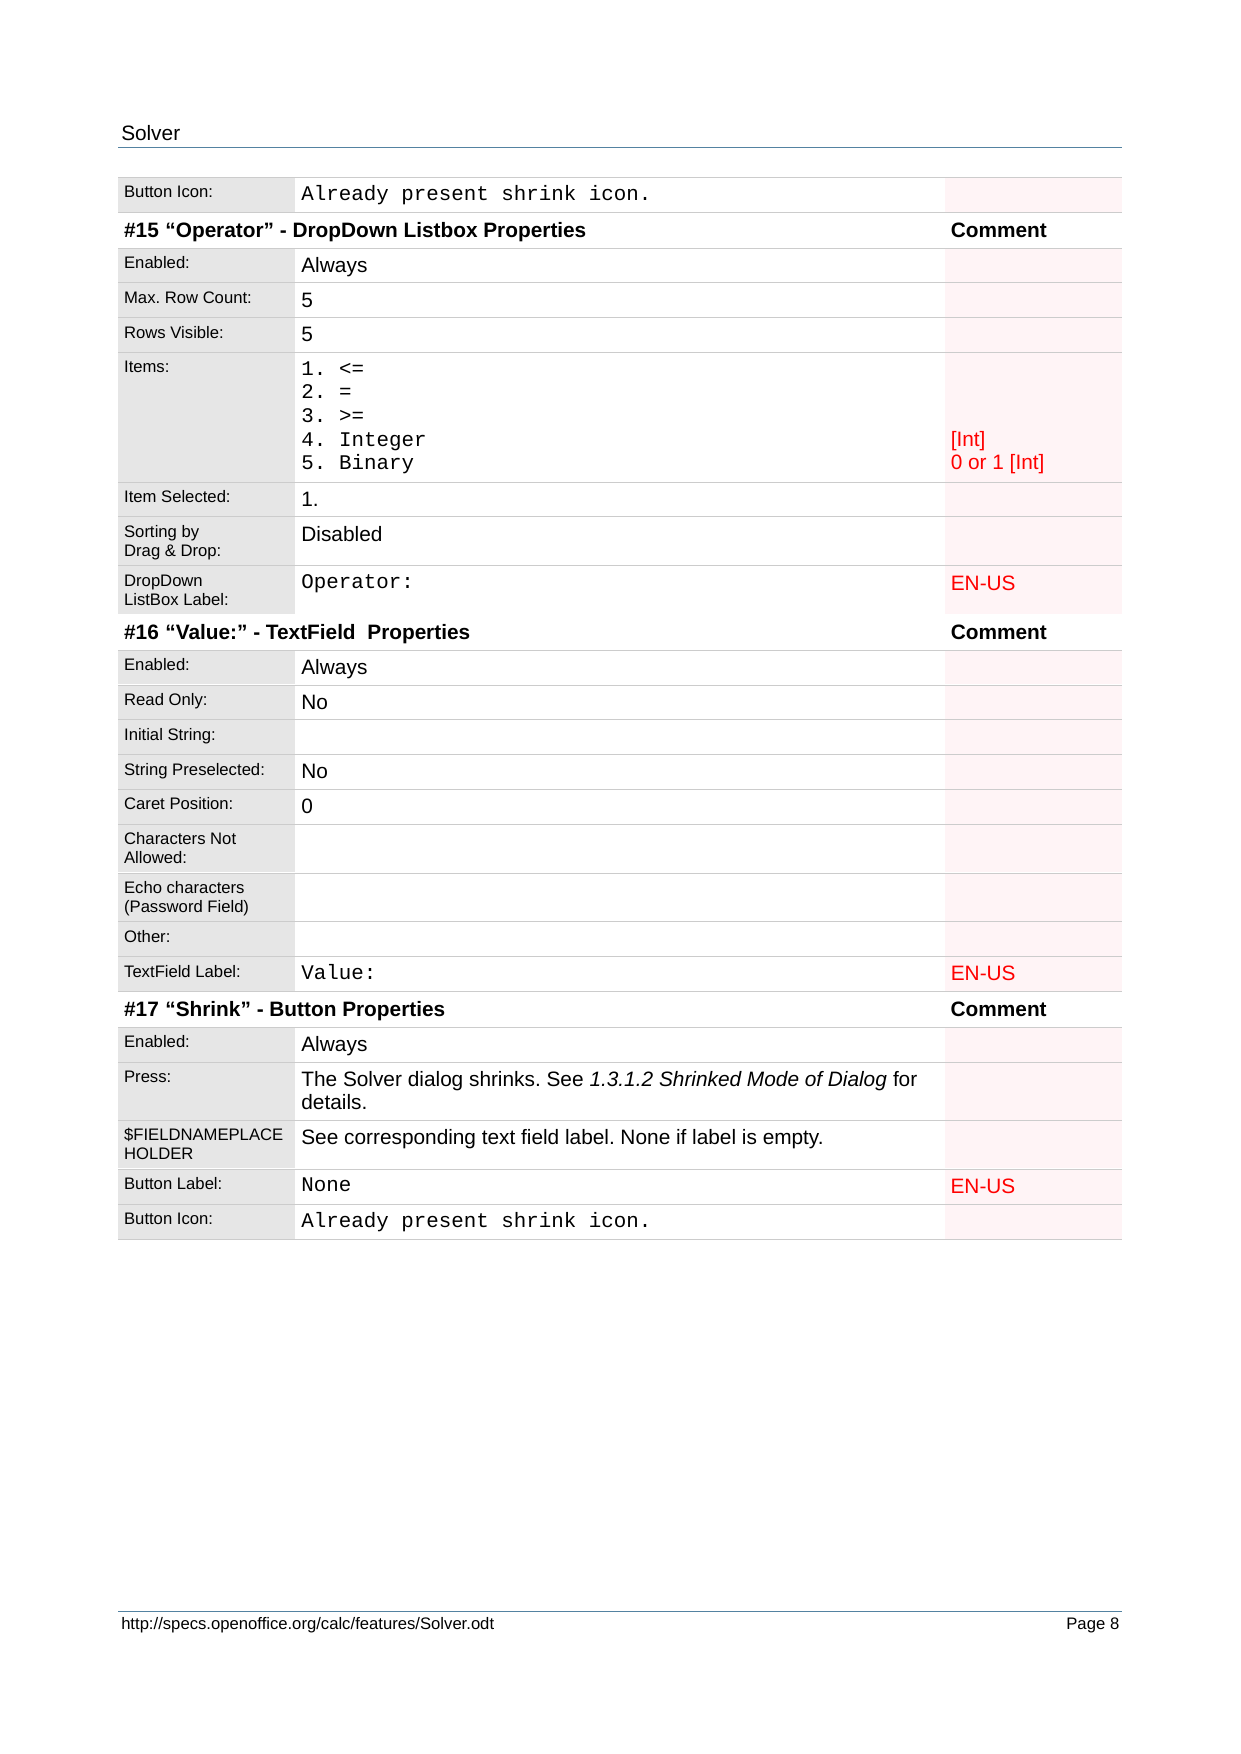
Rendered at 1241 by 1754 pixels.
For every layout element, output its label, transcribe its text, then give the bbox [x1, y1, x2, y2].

table_cell Button Icon: [118, 178, 295, 212]
table_header Comment [945, 213, 1122, 247]
table_cell Enabled: [118, 651, 295, 684]
table_cell [945, 517, 1122, 565]
table_cell [945, 686, 1122, 719]
table_cell Rows Visible: [118, 318, 295, 352]
table_cell [945, 1028, 1122, 1062]
table_cell DropDown ListBox Label: [118, 566, 295, 614]
table_cell [945, 1205, 1122, 1239]
table_cell <= = >= Integer Binary [295, 353, 945, 482]
table_cell Item Selected: [118, 483, 295, 516]
table_cell [295, 720, 945, 754]
table_cell None [295, 1170, 945, 1204]
table_cell $FIELDNAMEPLACEHOLDER [118, 1121, 295, 1168]
table_cell [945, 651, 1122, 684]
table_header “Operator” - DropDown Listbox Properties [118, 213, 945, 247]
table_cell 0 [295, 790, 945, 824]
table_cell Press: [118, 1063, 295, 1120]
table_cell No [295, 755, 945, 789]
table_cell EN-US [945, 957, 1122, 991]
table_cell [945, 1063, 1122, 1120]
table_cell Always [295, 1028, 945, 1062]
table_header Comment [945, 992, 1122, 1027]
table_cell [945, 483, 1122, 516]
table_cell [Int] 0 or 1 [Int] [945, 353, 1122, 482]
table_cell Always [295, 651, 945, 684]
table_cell EN-US [945, 566, 1122, 614]
table_cell String Preselected: [118, 755, 295, 789]
table_cell [945, 1121, 1122, 1168]
table_cell The Solver dialog shrinks. See 1.3.1.2 Shrinked Mode of Dialog for details. [295, 1063, 945, 1120]
table_header “Shrink” - Button Properties [118, 992, 945, 1027]
table_cell Already present shrink icon. [295, 178, 945, 212]
table_cell Items: [118, 353, 295, 482]
table_cell 5 [295, 283, 945, 317]
table_cell See corresponding text field label. None if label is empty. [295, 1121, 945, 1168]
table_header Comment [946, 615, 1122, 650]
table_cell [945, 922, 1122, 956]
table_cell TextField Label: [118, 957, 295, 991]
table_cell Value: [295, 957, 945, 991]
table_cell Button Label: [118, 1170, 295, 1204]
table_cell Always [295, 249, 945, 282]
table_cell Enabled: [118, 1028, 295, 1062]
table_cell Disabled [295, 517, 945, 565]
table_cell [945, 720, 1122, 754]
table_cell Operator: [295, 566, 945, 614]
table_cell Echo characters (Password Field) [118, 874, 295, 921]
table_cell Read Only: [118, 686, 295, 719]
table_cell 5 [295, 318, 945, 352]
table_cell [945, 178, 1122, 212]
table_cell Caret Position: [118, 790, 295, 824]
table_cell [295, 825, 945, 872]
table_cell 1. [295, 483, 945, 516]
table_cell Initial String: [118, 720, 295, 754]
table_cell Characters Not Allowed: [118, 825, 295, 872]
table_cell Other: [118, 922, 295, 956]
table_cell [945, 283, 1122, 317]
table_cell No [295, 686, 945, 719]
table_cell [945, 755, 1122, 789]
table_cell Button Icon: [118, 1205, 295, 1239]
table_cell Sorting by Drag & Drop: [118, 517, 295, 565]
table_cell [945, 874, 1122, 921]
table_cell Enabled: [118, 249, 295, 282]
table_cell [945, 318, 1122, 352]
table_cell EN-US [945, 1170, 1122, 1204]
table_cell Already present shrink icon. [295, 1205, 945, 1239]
table_cell [945, 790, 1122, 824]
table_cell [295, 874, 945, 921]
table_cell [945, 825, 1122, 872]
table_cell [945, 249, 1122, 282]
table_cell Max. Row Count: [118, 283, 295, 317]
table_header “Value:” - TextField Properties [119, 615, 945, 650]
table_cell [295, 922, 945, 956]
